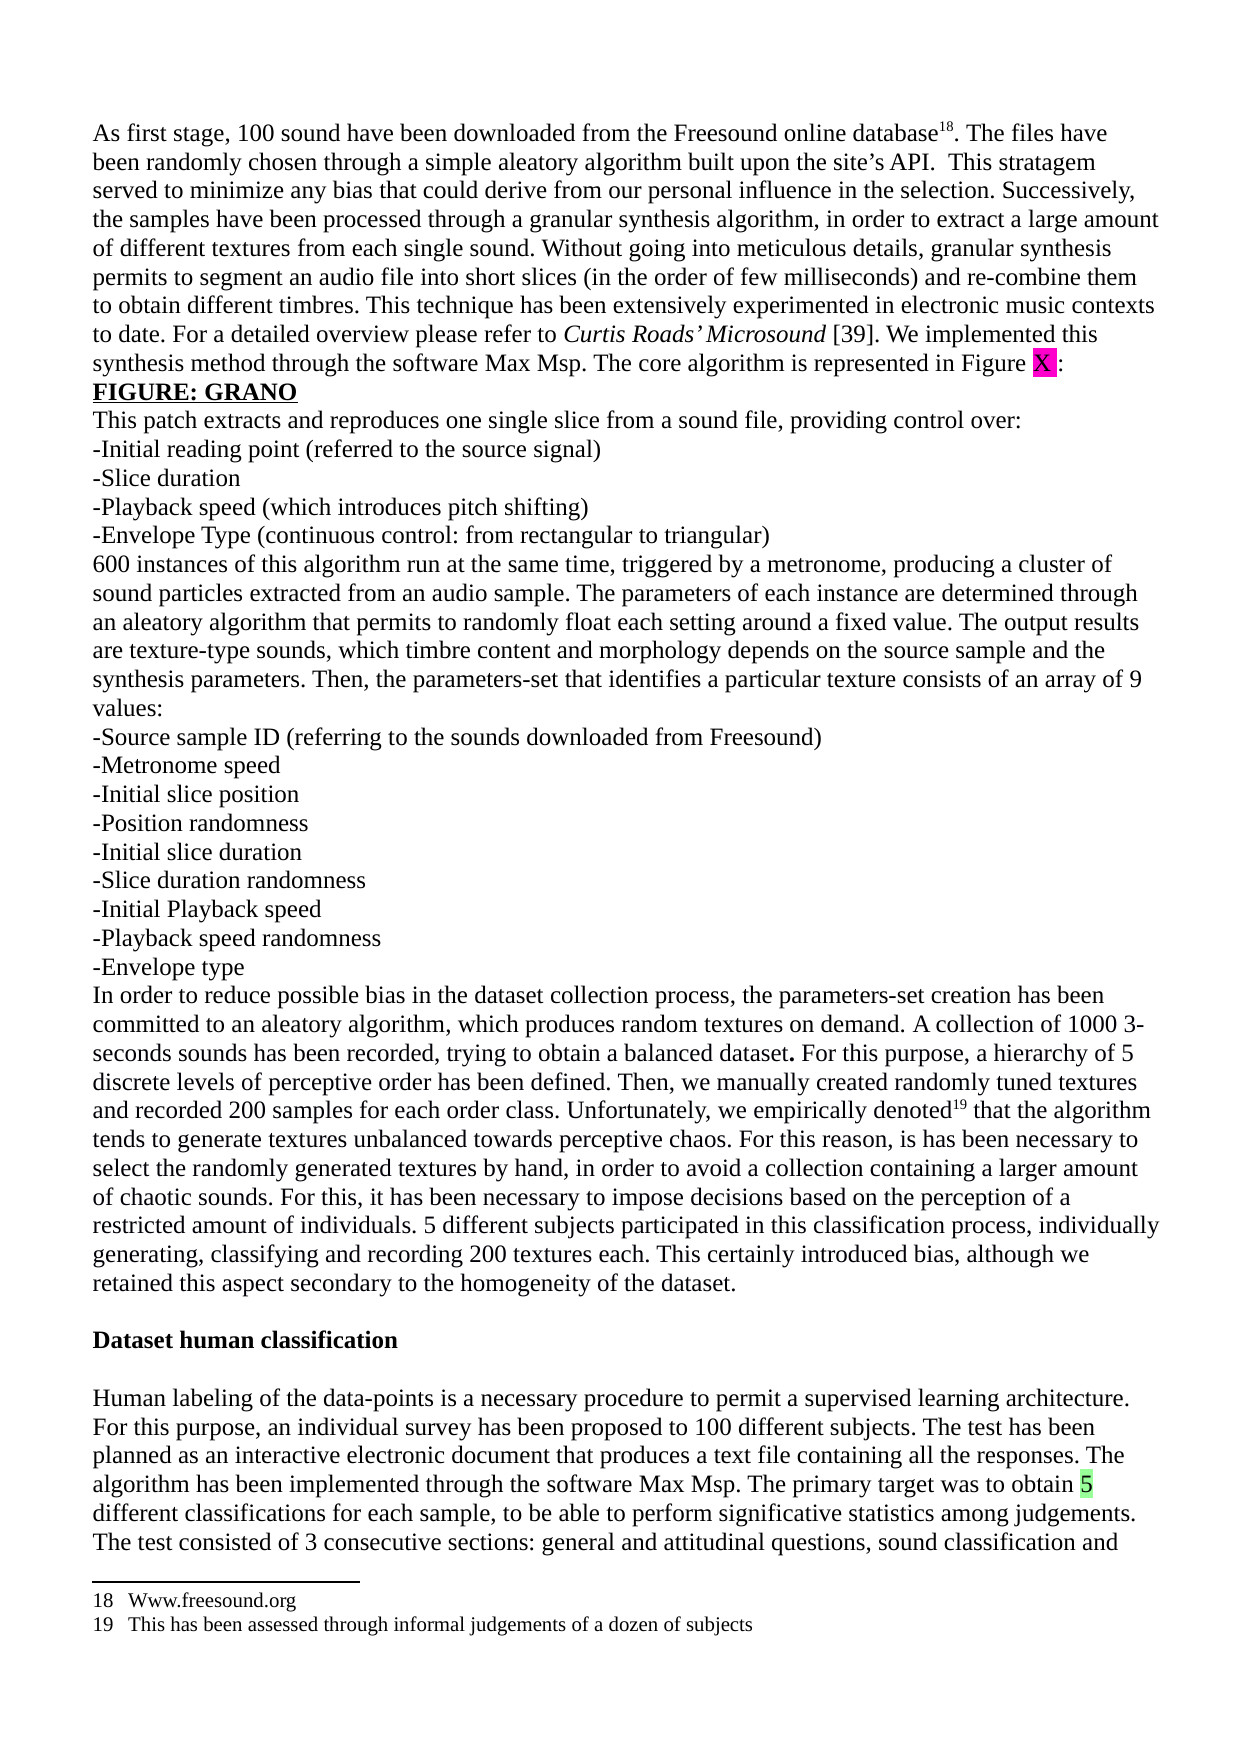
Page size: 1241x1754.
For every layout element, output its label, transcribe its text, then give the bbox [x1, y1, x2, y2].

text FIGURE: GRANO [92, 377, 1160, 406]
text -Envelope type [92, 952, 1160, 981]
text -Initial reading point (referred to the source signal) [92, 434, 1160, 463]
text -Playback speed (which introduces pitch shifting) [92, 492, 1160, 521]
text -Metronome speed [92, 751, 1160, 779]
text In order to reduce possible bias in the dataset collection process, the parameters-set creation has been committed to an aleatory algorithm, which produces random textures on demand. A collection of 1000 3-seconds sounds has been recorded, trying to obtain a balanced dataset. For this purpose, a hierarchy of 5 discrete levels of perceptive order has been defined. Then, we manually created randomly tuned textures and recorded 200 samples for each order class. Unfortunately, we empirically denoted that the algorithm tends to generate textures unbalanced towards perceptive chaos. For this reason, is has been necessary to select the randomly generated textures by hand, in order to avoid a collection containing a larger amount of chaotic sounds. For this, it has been necessary to impose decisions based on the perception of a restricted amount of individuals. 5 different subjects participated in this classification process, individually generating, classifying and recording 200 textures each. This certainly introduced bias, although we retained this aspect secondary to the homogeneity of the dataset. [92, 981, 1160, 1297]
text -Initial slice position [92, 779, 1160, 808]
text -Slice duration [92, 463, 1160, 492]
text Www.freesound.org [92, 1588, 1160, 1612]
text -Initial Playback speed [92, 894, 1160, 923]
text -Source sample ID (referring to the sounds downloaded from Freesound) [92, 722, 1160, 751]
text -Envelope Type (continuous control: from rectangular to triangular) [92, 521, 1160, 549]
text -Position randomness [92, 808, 1160, 837]
text This patch extracts and reproduces one single slice from a sound file, providing control over: [92, 406, 1160, 434]
text This has been assessed through informal judgements of a dozen of subjects [92, 1612, 1160, 1636]
text As first stage, 100 sound have been downloaded from the Freesound online database. The files have been randomly chosen through a simple aleatory algorithm built upon the site’s API. This stratagem served to minimize any bias that could derive from our personal influence in the selection. Successively, the samples have been processed through a granular synthesis algorithm, in order to extract a large amount of different textures from each single sound. Without going into meticulous details, granular synthesis permits to segment an audio file into short slices (in the order of few milliseconds) and re-combine them to obtain different timbres. This technique has been extensively experimented in electronic music contexts to date. For a detailed overview please refer to Curtis Roads’ Microsound [39]. We implemented this synthesis method through the software Max Msp. The core algorithm is represented in Figure X : [92, 118, 1160, 377]
text -Playback speed randomness [92, 923, 1160, 952]
text -Initial slice duration [92, 837, 1160, 866]
text Dataset human classification [92, 1326, 1160, 1354]
text Human labeling of the data-points is a necessary procedure to permit a supervised learning architecture. For this purpose, an individual survey has been proposed to 100 different subjects. The test has been planned as an interactive electronic document that produces a text file containing all the responses. The algorithm has been implemented through the software Max Msp. The primary target was to obtain 5 different classifications for each sample, to be able to perform significative statistics among judgements. The test consisted of 3 consecutive sections: general and attitudinal questions, sound classification and [92, 1383, 1160, 1556]
text -Slice duration randomness [92, 866, 1160, 894]
text 600 instances of this algorithm run at the same time, triggered by a metronome, producing a cluster of sound particles extracted from an audio sample. The parameters of each instance are determined through an aleatory algorithm that permits to randomly float each setting around a fixed value. The output results are texture-type sounds, which timbre content and morphology depends on the source sample and the synthesis parameters. Then, the parameters-set that identifies a particular texture consists of an array of 9 values: [92, 549, 1160, 722]
